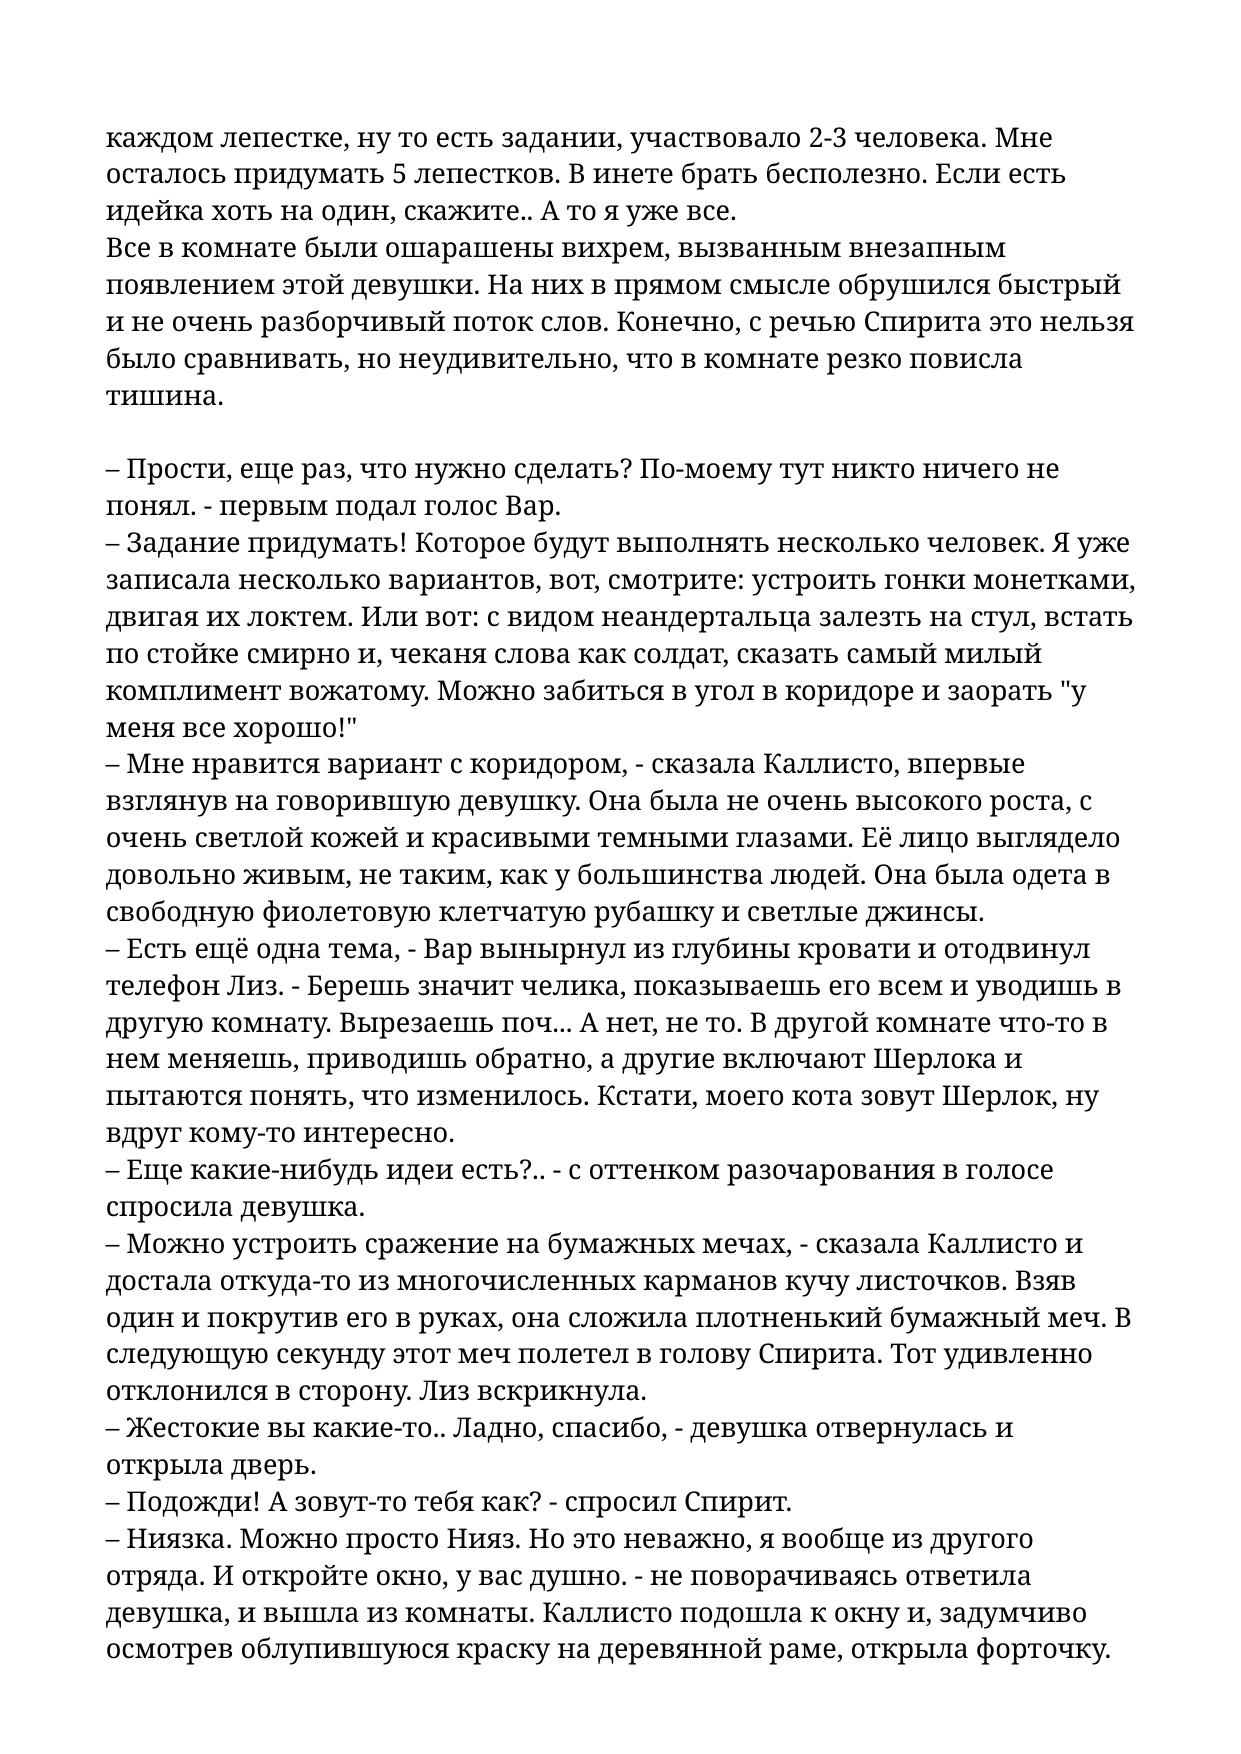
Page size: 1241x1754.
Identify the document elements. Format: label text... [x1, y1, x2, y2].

text каждом лепестке, ну то есть задании, участвовало 2-3 человека. Мне осталось придумать 5 лепестков. В инете брать бесполезно. Если есть идейка хоть на один, скажите.. А то я уже все. Все в комнате были ошарашены вихрем, вызванным внезапным появлением этой девушки. На них в прямом смысле обрушился быстрый и не очень разборчивый поток слов. Конечно, с речью Спирита это нельзя было сравнивать, но неудивительно, что в комнате резко повисла тишина. – Прости, еще раз, что нужно сделать? По-моему тут никто ничего не понял. - первым подал голос Вар. – Задание придумать! Которое будут выполнять несколько человек. Я уже записала несколько вариантов, вот, смотрите: устроить гонки монетками, двигая их локтем. Или вот: с видом неандертальца залезть на стул, встать по стойке смирно и, чеканя слова как солдат, сказать самый милый комплимент вожатому. Можно забиться в угол в коридоре и заорать "у меня все хорошо!" – Мне нравится вариант с коридором, - сказала Каллисто, впервые взглянув на говорившую девушку. Она была не очень высокого роста, с очень светлой кожей и красивыми темными глазами. Её лицо выглядело довольно живым, не таким, как у большинства людей. Она была одета в свободную фиолетовую клетчатую рубашку и светлые джинсы. – Есть ещё одна тема, - Вар вынырнул из глубины кровати и отодвинул телефон Лиз. - Берешь значит челика, показываешь его всем и уводишь в другую комнату. Вырезаешь поч... А нет, не то. В другой комнате что-то в нем меняешь, приводишь обратно, а другие включают Шерлока и пытаются понять, что изменилось. Кстати, моего кота зовут Шерлок, ну вдруг кому-то интересно. – Еще какие-нибудь идеи есть?.. - с оттенком разочарования в голосе спросила девушка. – Можно устроить сражение на бумажных мечах, - сказала Каллисто и достала откуда-то из многочисленных карманов кучу листочков. Взяв один и покрутив его в руках, она сложила плотненький бумажный меч. В следующую секунду этот меч полетел в голову Спирита. Тот удивленно отклонился в сторону. Лиз вскрикнула. – Жестокие вы какие-то.. Ладно, спасибо, - девушка отвернулась и открыла дверь. – Подожди! А зовут-то тебя как? - спросил Спирит. – Ниязка. Можно просто Нияз. Но это неважно, я вообще из другого отряда. И откройте окно, у вас душно. - не поворачиваясь ответила девушка, и вышла из комнаты. Каллисто подошла к окну и, задумчиво осмотрев облупившуюся краску на деревянной раме, открыла форточку. [106, 118, 1137, 1667]
